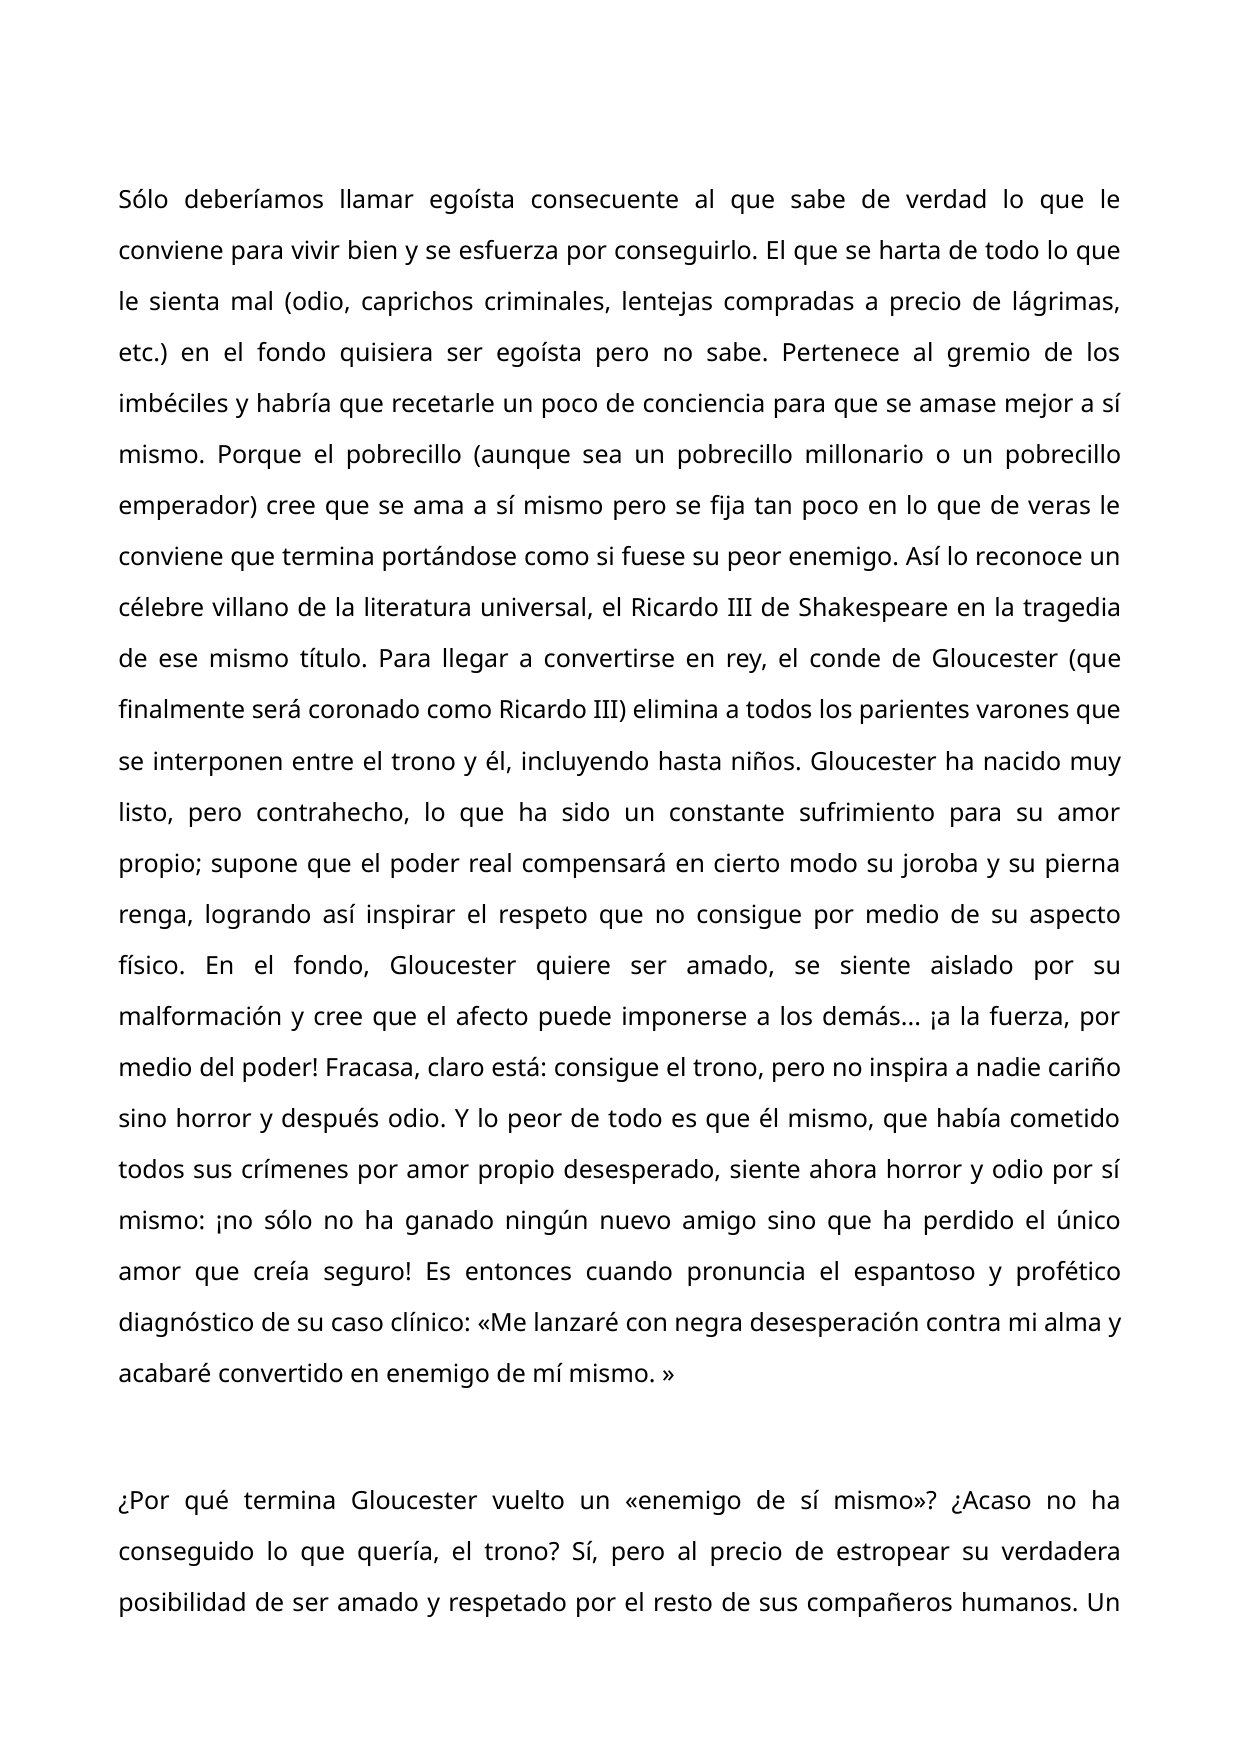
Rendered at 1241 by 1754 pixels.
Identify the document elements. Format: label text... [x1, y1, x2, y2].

text Sólo deberíamos llamar egoísta consecuente al que sabe de verdad lo que le conviene para vivir bien y se esfuerza por conseguirlo. El que se harta de todo lo que le sienta mal (odio, caprichos criminales, lentejas compradas a precio de lágrimas, etc.) en el fondo quisiera ser egoísta pero no sabe. Pertenece al gremio de los imbéciles y habría que recetarle un poco de conciencia para que se amase mejor a sí mismo. Porque el pobrecillo (aunque sea un pobrecillo millonario o un pobrecillo emperador) cree que se ama a sí mismo pero se fija tan poco en lo que de veras le conviene que termina portándose como si fuese su peor enemigo. Así lo reconoce un célebre villano de la literatura universal, el Ricardo III de Shakespeare en la tragedia de ese mismo título. Para llegar a convertirse en rey, el conde de Gloucester (que finalmente será coronado como Ricardo III) elimina a todos los parientes varones que se interponen entre el trono y él, incluyendo hasta niños. Gloucester ha nacido muy listo, pero contrahecho, lo que ha sido un constante sufrimiento para su amor propio; supone que el poder real compensará en cierto modo su joroba y su pierna renga, logrando así inspirar el respeto que no consigue por medio de su aspecto físico. En el fondo, Gloucester quiere ser amado, se siente aislado por su malformación y cree que el afecto puede imponerse a los demás... ¡a la fuerza, por medio del poder! Fracasa, claro está: consigue el trono, pero no inspira a nadie cariño sino horror y después odio. Y lo peor de todo es que él mismo, que había cometido todos sus crímenes por amor propio desesperado, siente ahora horror y odio por sí mismo: ¡no sólo no ha ganado ningún nuevo amigo sino que ha perdido el único amor que creía seguro! Es entonces cuando pronuncia el espantoso y profético diagnóstico de su caso clínico: «Me lanzaré con negra desesperación contra mi alma y acabaré convertido en enemigo de mí mismo. » [118, 182, 1122, 1390]
text ¿Por qué termina Gloucester vuelto un «enemigo de sí mismo»? ¿Acaso no ha conseguido lo que quería, el trono? Sí, pero al precio de estropear su verdadera posibilidad de ser amado y respetado por el resto de sus compañeros humanos. Un [118, 1483, 1122, 1619]
